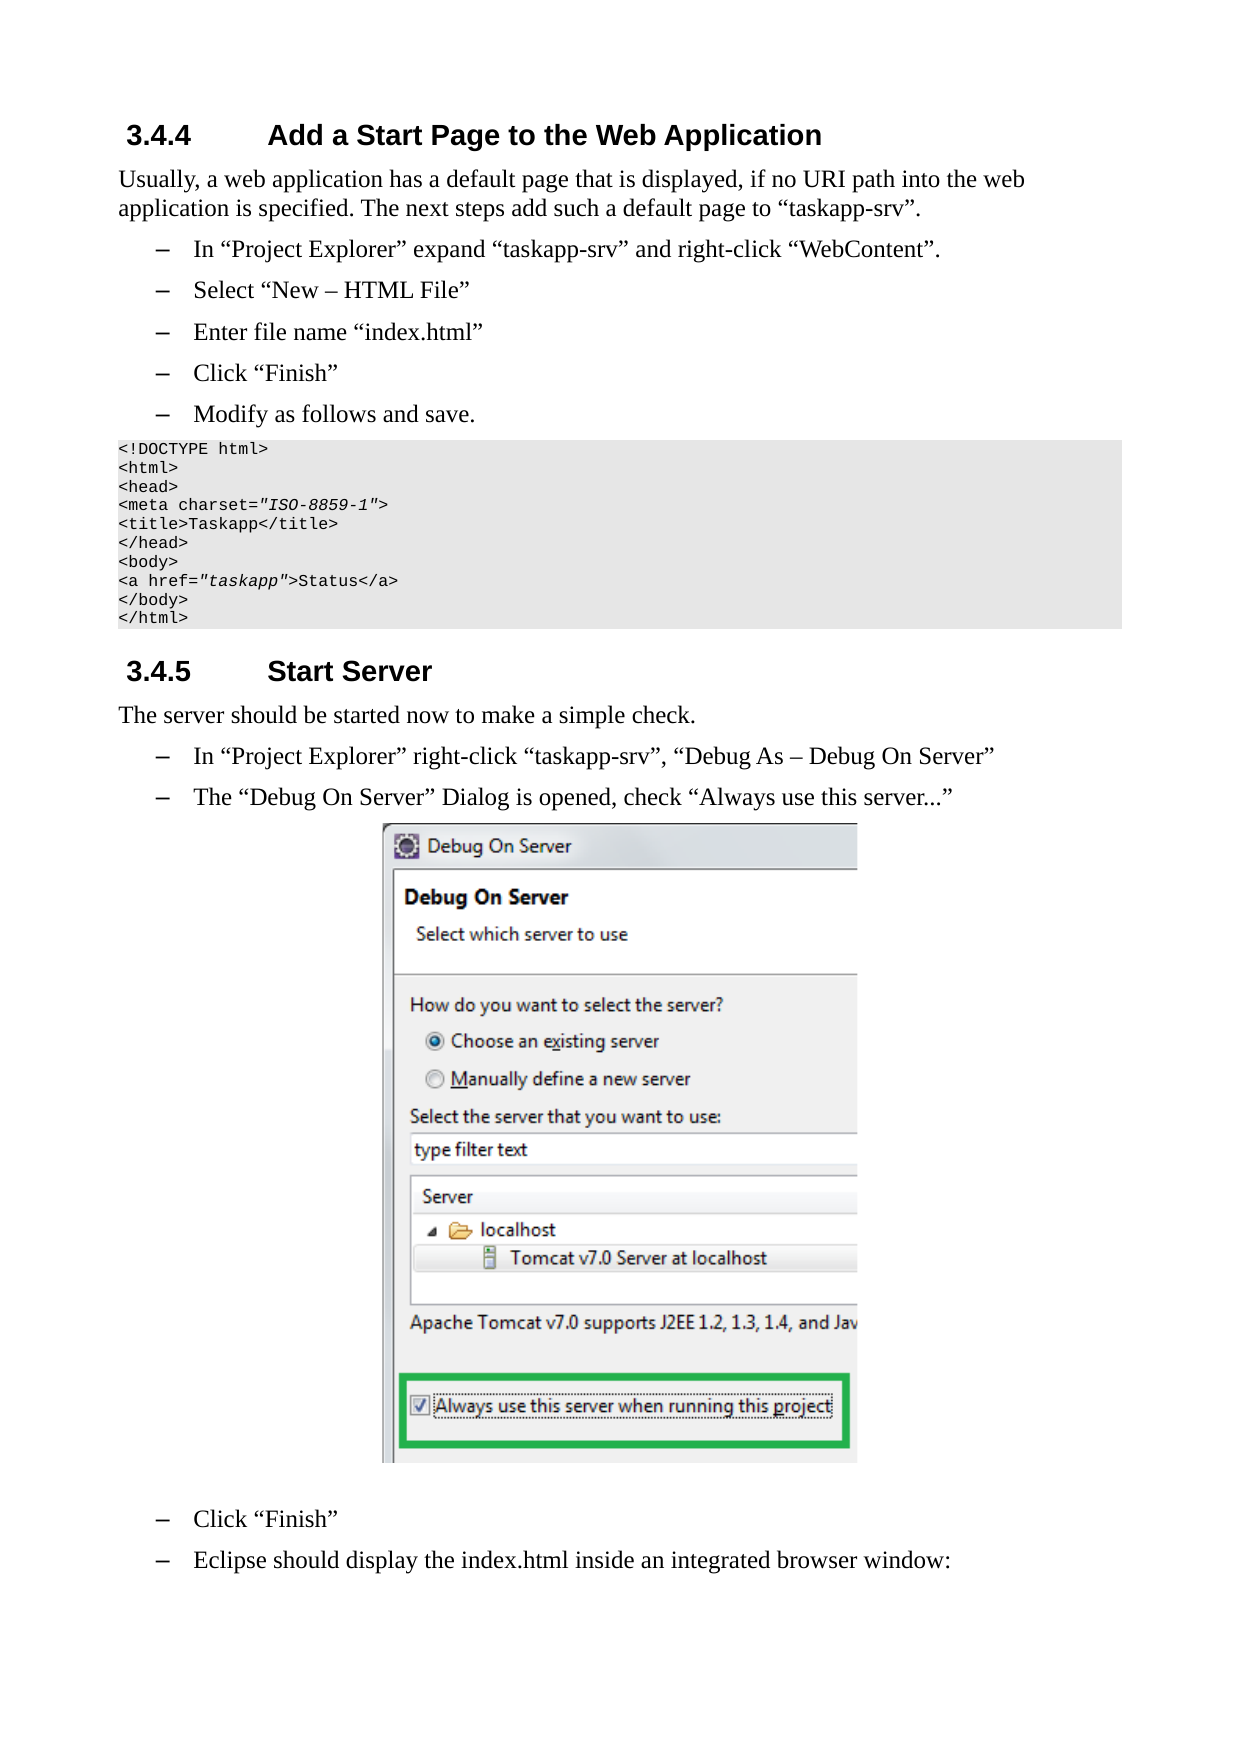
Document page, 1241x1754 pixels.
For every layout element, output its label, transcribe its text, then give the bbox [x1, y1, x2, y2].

text <!DOCTYPE html> [118, 440, 1122, 459]
list Select “New – HTML File” [156, 275, 1122, 304]
text <head> [118, 478, 1122, 497]
list Click “Finish” [156, 1504, 1122, 1533]
text <title>Taskapp</title> [118, 516, 1122, 535]
list Enter file name “index.html” [156, 317, 1122, 345]
text Usually, a web application has a default page that is displayed, if no URI path into the web application is specified. The next steps add such a default page to “taskapp-srv”. [118, 164, 1122, 222]
text <html> [118, 459, 1122, 478]
text </head> [118, 535, 1122, 553]
list The “Debug On Server” Dialog is opened, check “Always use this server...” [156, 782, 1122, 811]
text </body> [118, 591, 1122, 610]
text </html> [118, 610, 1122, 629]
subtitle Add a Start Page to the Web Application [118, 118, 1122, 152]
list Click “Finish” [156, 358, 1122, 387]
list In “Project Explorer” expand “taskapp-srv” and right-click “WebContent”. [156, 234, 1122, 263]
text <meta charset="ISO-8859-1"> [118, 497, 1122, 516]
text <a href="taskapp">Status</a> [118, 572, 1122, 591]
list Modify as follows and save. [156, 399, 1122, 428]
subtitle Start Server [118, 654, 1122, 687]
text The server should be started now to make a simple check. [118, 700, 1122, 729]
list Eclipse should display the index.html inside an integrated browser window: [156, 1545, 1122, 1574]
text <body> [118, 553, 1122, 572]
list In “Project Explorer” right-click “taskapp-srv”, “Debug As – Debug On Server” [156, 741, 1122, 770]
